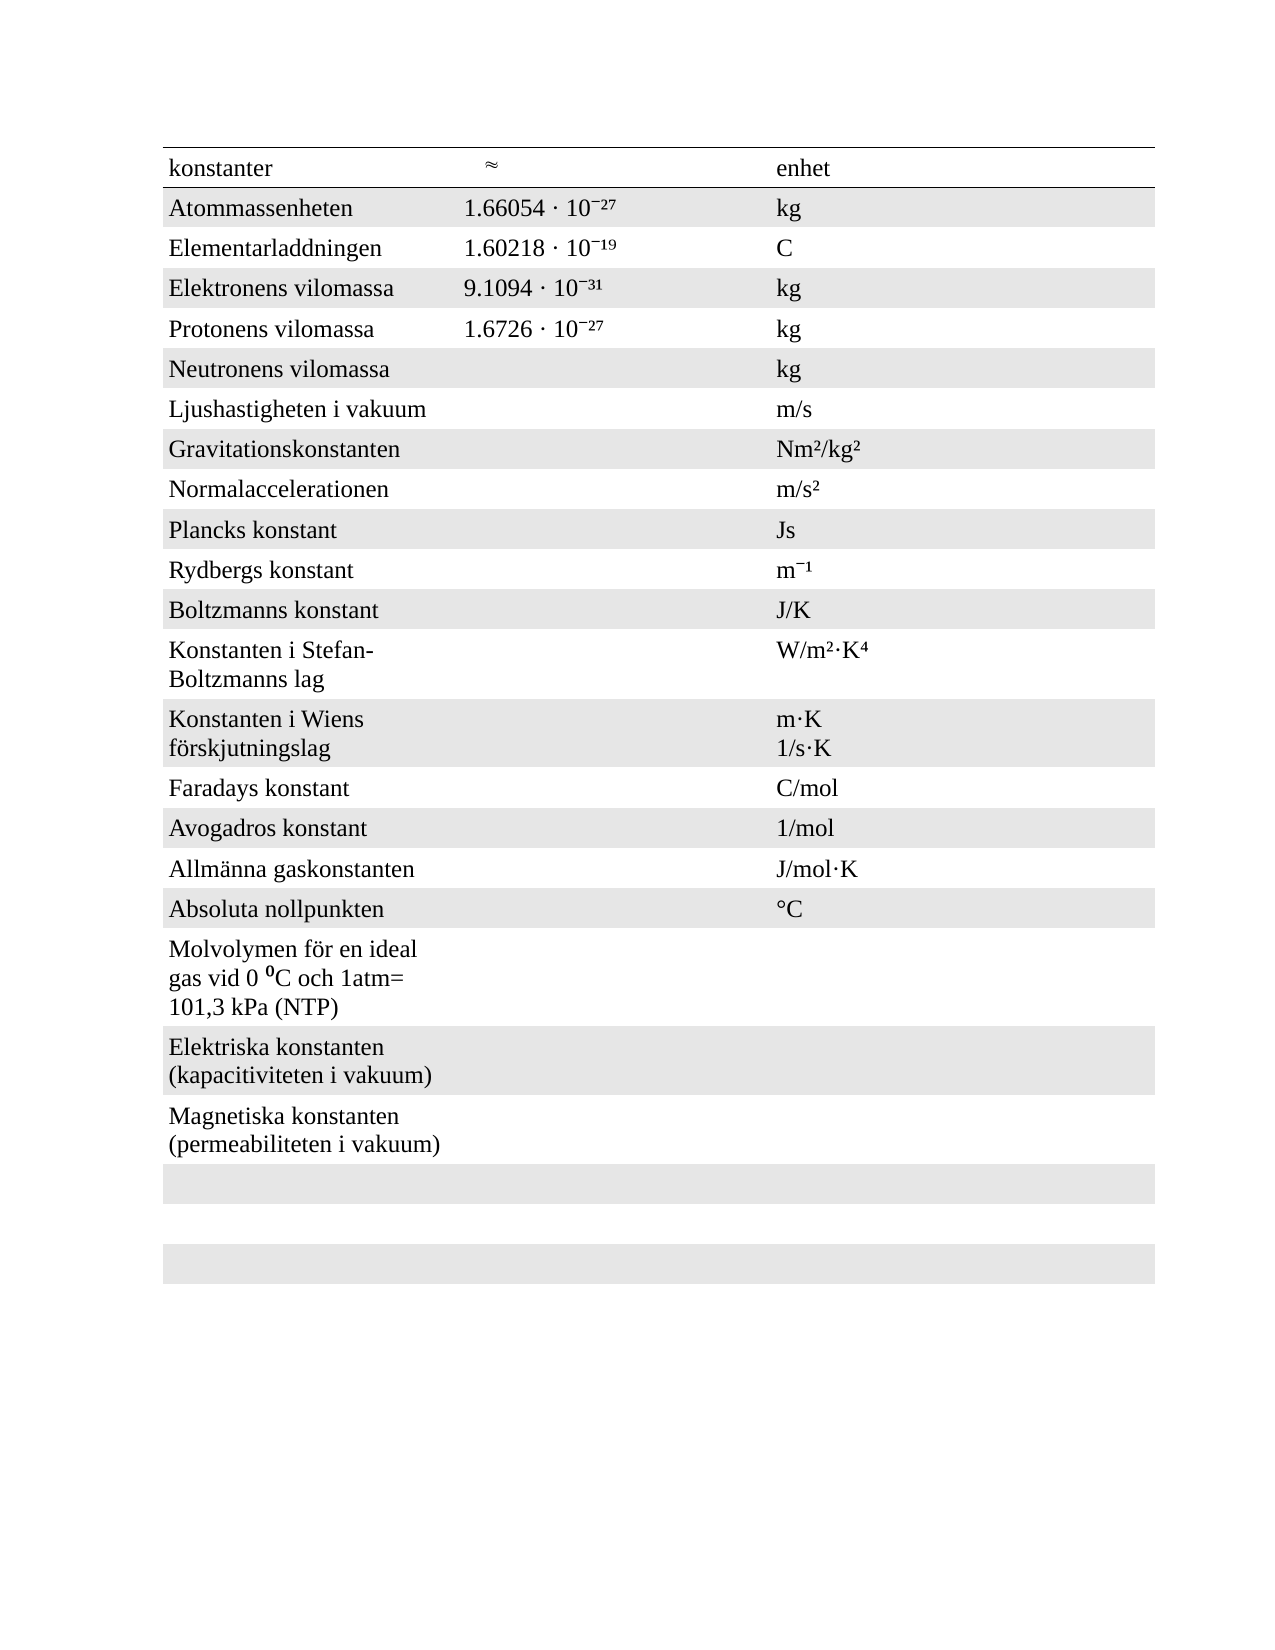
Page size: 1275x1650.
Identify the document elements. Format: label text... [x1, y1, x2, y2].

table_cell [458, 1164, 770, 1204]
table_cell m/s [770, 388, 1008, 428]
table_cell Nm²/kg² [770, 429, 1008, 469]
table_cell m·K 1/s·K [770, 699, 1008, 767]
table_cell 1.6726 · 10⁻²⁷ [458, 308, 770, 348]
table_cell [1008, 549, 1155, 589]
table_cell [1008, 469, 1155, 509]
table_cell Faradays konstant [163, 768, 458, 808]
table_cell [1008, 348, 1155, 388]
table_cell Molvolymen för en ideal gas vid 0 ⁰C och 1atm= 101,3 kPa (NTP) [163, 928, 458, 1026]
table_cell [458, 1244, 770, 1284]
table_cell [1008, 388, 1155, 428]
table_cell [458, 549, 770, 589]
table_cell [770, 928, 1008, 1026]
table_cell C [770, 228, 1008, 268]
table_cell kg [770, 268, 1008, 308]
table_cell Plancks konstant [163, 509, 458, 549]
table_cell [458, 429, 770, 469]
table_cell [1008, 848, 1155, 888]
table_cell [458, 630, 770, 698]
table_cell Konstanten i Stefan-Boltzmanns lag [163, 630, 458, 698]
table_cell 9.1094 · 10⁻³¹ [458, 268, 770, 308]
table_cell [1008, 308, 1155, 348]
table_cell [1008, 1164, 1155, 1204]
table_cell [770, 1204, 1008, 1244]
table_cell Elementarladdningen [163, 228, 458, 268]
table_cell Ljushastigheten i vakuum [163, 388, 458, 428]
table_cell [1008, 928, 1155, 1026]
table_header [1008, 148, 1155, 187]
table_cell [1008, 1026, 1155, 1095]
table_header [458, 148, 770, 187]
table_cell Js [770, 509, 1008, 549]
table_cell [1008, 1244, 1155, 1284]
table_cell [1008, 630, 1155, 698]
table_cell Elektriska konstanten (kapacitiviteten i vakuum) [163, 1026, 458, 1095]
table_cell [458, 888, 770, 928]
table_cell °C [770, 888, 1008, 928]
table_cell [458, 589, 770, 629]
table_cell [458, 509, 770, 549]
table_cell Allmänna gaskonstanten [163, 848, 458, 888]
table_cell C/mol [770, 768, 1008, 808]
table_cell [163, 1204, 458, 1244]
table_cell Normalaccelerationen [163, 469, 458, 509]
table_cell [163, 1164, 458, 1204]
table_cell kg [770, 308, 1008, 348]
table_cell [458, 1095, 770, 1164]
table_cell Konstanten i Wiens förskjutningslag [163, 699, 458, 767]
table_cell [458, 699, 770, 767]
table_cell 1/mol [770, 808, 1008, 848]
table_cell W/m²·K⁴ [770, 630, 1008, 698]
table_cell 1.60218 · 10⁻¹⁹ [458, 228, 770, 268]
table_cell [1008, 768, 1155, 808]
table_cell [1008, 589, 1155, 629]
table_cell [770, 1026, 1008, 1095]
table_cell Boltzmanns konstant [163, 589, 458, 629]
table_cell [1008, 509, 1155, 549]
table_header enhet [770, 148, 1008, 187]
table_cell [770, 1244, 1008, 1284]
table_cell [1008, 188, 1155, 227]
table_cell [458, 388, 770, 428]
table_cell [1008, 268, 1155, 308]
table_cell m/s² [770, 469, 1008, 509]
table_cell Absoluta nollpunkten [163, 888, 458, 928]
table_cell [163, 1244, 458, 1284]
table_cell Gravitationskonstanten [163, 429, 458, 469]
table_cell Magnetiska konstanten (permeabiliteten i vakuum) [163, 1095, 458, 1164]
table_cell 1.66054 · 10⁻²⁷ [458, 188, 770, 227]
table_cell [1008, 888, 1155, 928]
table_cell m⁻¹ [770, 549, 1008, 589]
table_header konstanter [163, 148, 458, 187]
table_cell J/K [770, 589, 1008, 629]
table_cell Avogadros konstant [163, 808, 458, 848]
table_cell [1008, 429, 1155, 469]
table_cell [1008, 1095, 1155, 1164]
table_cell Protonens vilomassa [163, 308, 458, 348]
table_cell [458, 1204, 770, 1244]
table_cell [1008, 228, 1155, 268]
table_cell Neutronens vilomassa [163, 348, 458, 388]
table_cell kg [770, 188, 1008, 227]
table_cell [458, 848, 770, 888]
table_cell J/mol·K [770, 848, 1008, 888]
table_cell [458, 928, 770, 1026]
table_cell [458, 348, 770, 388]
table_cell Elektronens vilomassa [163, 268, 458, 308]
table_cell [458, 469, 770, 509]
table_cell kg [770, 348, 1008, 388]
table_cell Atommassenheten [163, 188, 458, 227]
table_cell [1008, 808, 1155, 848]
table_cell Rydbergs konstant [163, 549, 458, 589]
table_cell [770, 1164, 1008, 1204]
table_cell [1008, 699, 1155, 767]
table_cell [458, 808, 770, 848]
table_cell [458, 1026, 770, 1095]
table_cell [458, 768, 770, 808]
table_cell [1008, 1204, 1155, 1244]
table_cell [770, 1095, 1008, 1164]
